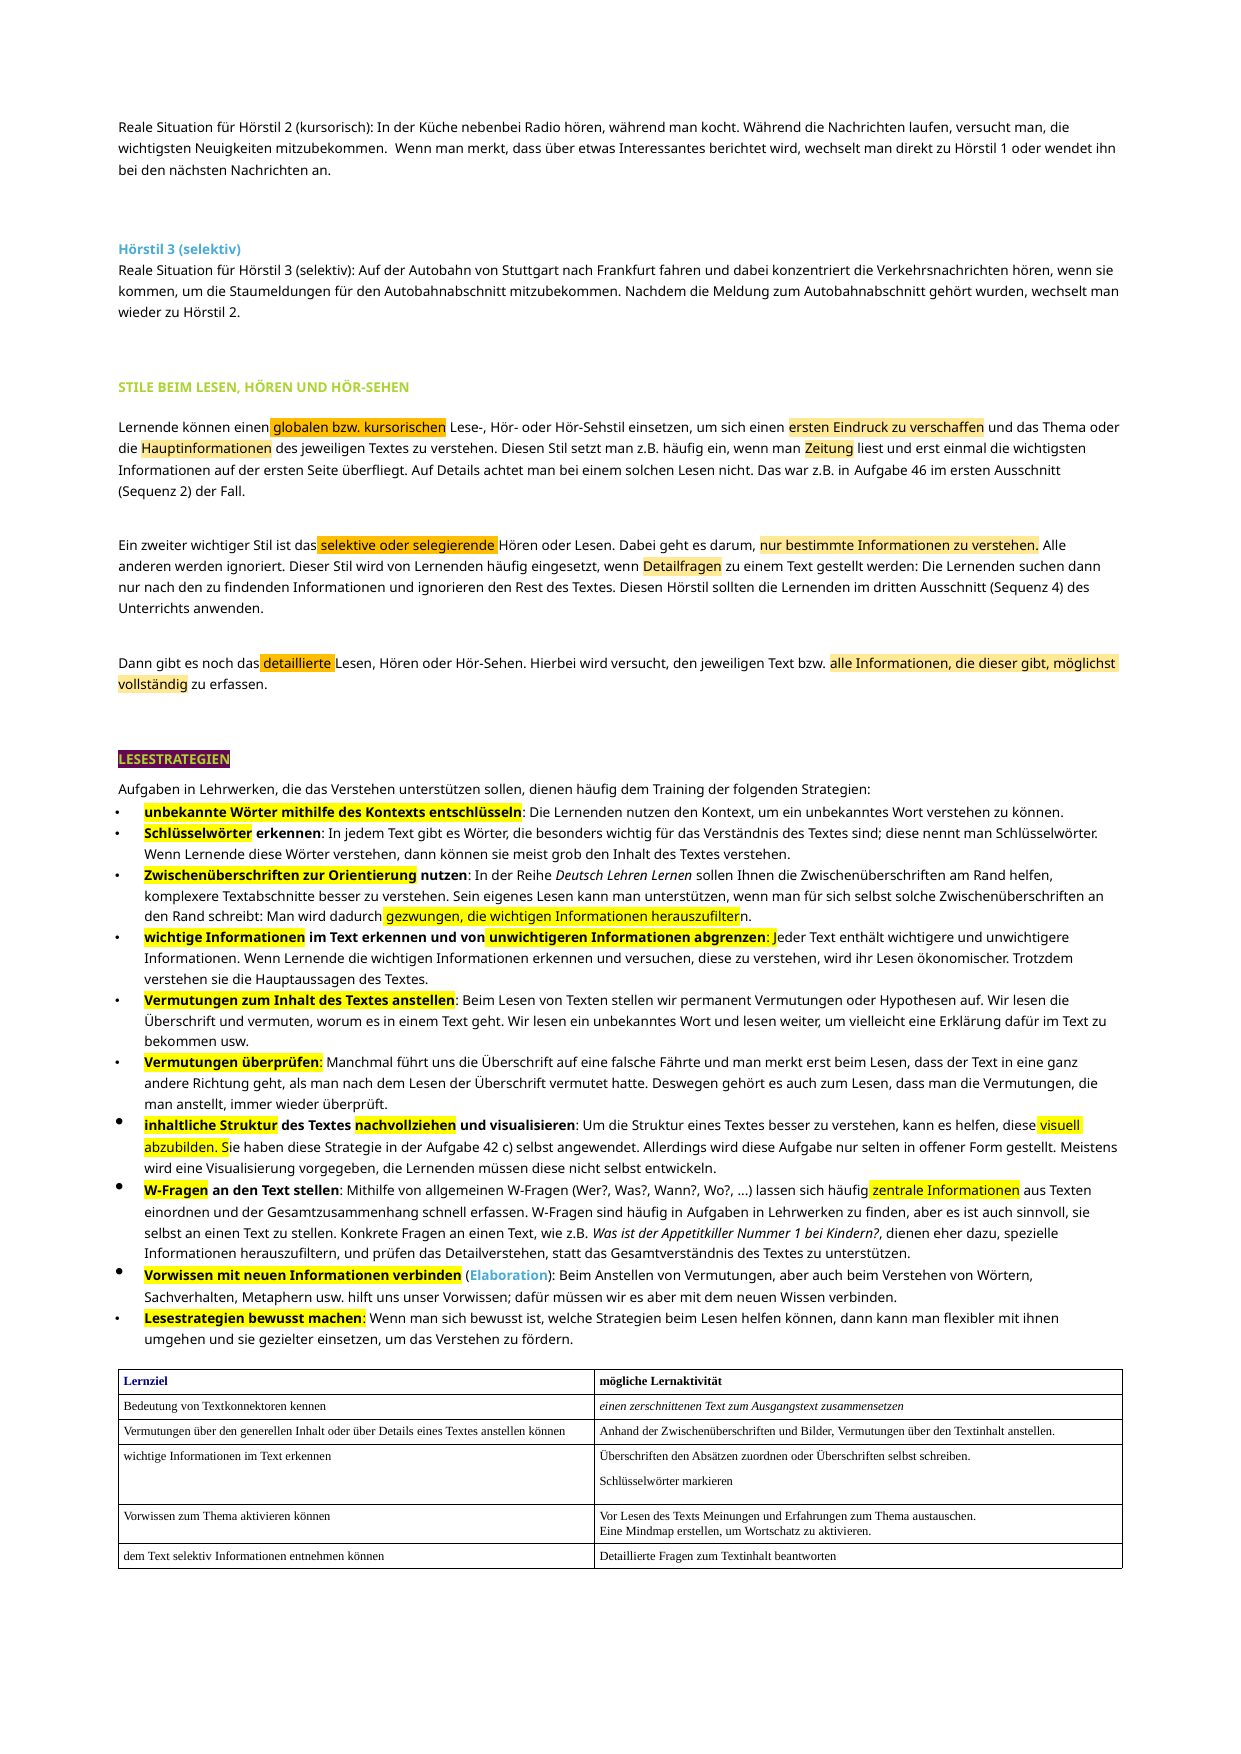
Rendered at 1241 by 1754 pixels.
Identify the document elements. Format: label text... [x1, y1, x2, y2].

table_cell einen zerschnittenen Text zum Ausgangstext zusammensetzen [595, 1395, 1122, 1419]
text Hörstil 3 (selektiv) [118, 239, 1122, 258]
table_cell Detaillierte Fragen zum Textinhalt beantworten [595, 1544, 1122, 1568]
table_cell Vorwissen zum Thema aktivieren können [119, 1505, 594, 1543]
table_cell Anhand der Zwischenüberschriften und Bilder, Vermutungen über den Textinhalt anstellen. [595, 1420, 1122, 1443]
list Zwischenüberschriften zur Orientierung nutzen: In der Reihe Deutsch Lehren Lernen sollen Ihnen die Zwischenüberschriften am Rand helfen, komplexere Textabschnitte besser zu verstehen. Sein eigenes Lesen kann man unterstützen, wenn man für sich selbst solche Zwischenüberschriften an den Rand schreibt: Man wird dadurch gezwungen, die wichtigen Informationen herauszufiltern. [118, 863, 1122, 926]
list Vermutungen zum Inhalt des Textes anstellen: Beim Lesen von Texten stellen wir permanent Vermutungen oder Hypothesen auf. Wir lesen die Überschrift und vermuten, worum es in einem Text geht. Wir lesen ein unbekanntes Wort und lesen weiter, um vielleicht eine Erklärung dafür im Text zu bekommen usw. [118, 988, 1122, 1051]
text Dann gibt es noch das detaillierte Lesen, Hören oder Hör-Sehen. Hierbei wird versucht, den jeweiligen Text bzw. alle Informationen, die dieser gibt, möglichst vollständig zu erfassen. [118, 653, 1122, 693]
table_cell Überschriften den Absätzen zuordnen oder Überschriften selbst schreiben. Schlüsselwörter markieren [595, 1445, 1122, 1504]
subtitle STILE BEIM LESEN, HÖREN UND HÖR-SEHEN [118, 378, 1122, 396]
text Lernende können einen globalen bzw. kursorischen Lese-, Hör- oder Hör-Sehstil einsetzen, um sich einen ersten Eindruck zu verschaffen und das Thema oder die Hauptinformationen des jeweiligen Textes zu verstehen. Diesen Stil setzt man z.B. häufig ein, wenn man Zeitung liest und erst einmal die wichtigsten Informationen auf der ersten Seite überfliegt. Auf Details achtet man bei einem solchen Lesen nicht. Das war z.B. in Aufgabe 46 im ersten Ausschnitt (Sequenz 2) der Fall. [118, 418, 1122, 500]
table_cell wichtige Informationen im Text erkennen [119, 1445, 594, 1504]
table_cell dem Text selektiv Informationen entnehmen können [119, 1544, 594, 1568]
list Lesestrategien bewusst machen: Wenn man sich bewusst ist, welche Strategien beim Lesen helfen können, dann kann man flexibler mit ihnen umgehen und sie gezielter einsetzen, um das Verstehen zu fördern. [118, 1306, 1122, 1348]
list Vorwissen mit neuen Informationen verbinden (Elaboration): Beim Anstellen von Vermutungen, aber auch beim Verstehen von Wörtern, Sachverhalten, Metaphern usw. hilft uns unser Vorwissen; dafür müssen wir es aber mit dem neuen Wissen verbinden. [118, 1263, 1122, 1306]
text Reale Situation für Hörstil 2 (kursorisch): In der Küche nebenbei Radio hören, während man kocht. Während die Nachrichten laufen, versucht man, die wichtigsten Neuigkeiten mitzubekommen. Wenn man merkt, dass über etwas Interessantes berichtet wird, wechselt man direkt zu Hörstil 1 oder wendet ihn bei den nächsten Nachrichten an. [118, 118, 1122, 179]
list Schlüsselwörter erkennen: In jedem Text gibt es Wörter, die besonders wichtig für das Verständnis des Textes sind; diese nennt man Schlüsselwörter. Wenn Lernende diese Wörter verstehen, dann können sie meist grob den Inhalt des Textes verstehen. [118, 822, 1122, 863]
list Vermutungen überprüfen: Manchmal führt uns die Überschrift auf eine falsche Fährte und man merkt erst beim Lesen, dass der Text in eine ganz andere Richtung geht, als man nach dem Lesen der Überschrift vermutet hatte. Deswegen gehört es auch zum Lesen, dass man die Vermutungen, die man anstellt, immer wieder überprüft. [118, 1051, 1122, 1113]
list wichtige Informationen im Text erkennen und von unwichtigeren Informationen abgrenzen: Jeder Text enthält wichtigere und unwichtigere Informationen. Wenn Lernende die wichtigen Informationen erkennen und versuchen, diese zu verstehen, wird ihr Lesen ökonomischer. Trotzdem verstehen sie die Hauptaussagen des Textes. [118, 926, 1122, 988]
text Aufgaben in Lehrwerken, die das Verstehen unterstützen sollen, dienen häufig dem Training der folgenden Strategien: [118, 779, 1122, 798]
list unbekannte Wörter mithilfe des Kontexts entschlüsseln: Die Lernenden nutzen den Kontext, um ein unbekanntes Wort verstehen zu können. [118, 801, 1122, 822]
table_cell Bedeutung von Textkonnektoren kennen [119, 1395, 594, 1419]
subtitle LESESTRATEGIEN [118, 750, 1122, 768]
text Reale Situation für Hörstil 3 (selektiv): Auf der Autobahn von Stuttgart nach Frankfurt fahren und dabei konzentriert die Verkehrsnachrichten hören, wenn sie kommen, um die Staumeldungen für den Autobahnabschnitt mitzubekommen. Nachdem die Meldung zum Autobahnabschnitt gehört wurden, wechselt man wieder zu Hörstil 2. [118, 261, 1122, 321]
table_cell Vor Lesen des Texts Meinungen und Erfahrungen zum Thema austauschen. Eine Mindmap erstellen, um Wortschatz zu aktivieren. [595, 1505, 1122, 1543]
text Ein zweiter wichtiger Stil ist das selektive oder selegierende Hören oder Lesen. Dabei geht es darum, nur bestimmte Informationen zu verstehen. Alle anderen werden ignoriert. Dieser Stil wird von Lernenden häufig eingesetzt, wenn Detailfragen zu einem Text gestellt werden: Die Lernenden suchen dann nur nach den zu findenden Informationen und ignorieren den Rest des Textes. Diesen Hörstil sollten die Lernenden im dritten Ausschnitt (Sequenz 4) des Unterrichts anwenden. [118, 536, 1122, 618]
list W-Fragen an den Text stellen: Mithilfe von allgemeinen W-Fragen (Wer?, Was?, Wann?, Wo?, ...) lassen sich häufig zentrale Informationen aus Texten einordnen und der Gesamtzusammenhang schnell erfassen. W-Fragen sind häufig in Aufgaben in Lehrwerken zu finden, aber es ist auch sinnvoll, sie selbst an einen Text zu stellen. Konkrete Fragen an einen Text, wie z.B. Was ist der Appetitkiller Nummer 1 bei Kindern?, dienen eher dazu, spezielle Informationen herauszufiltern, und prüfen das Detailverstehen, statt das Gesamtverständnis des Textes zu unterstützen. [118, 1178, 1122, 1263]
list inhaltliche Struktur des Textes nachvollziehen und visualisieren: Um die Struktur eines Textes besser zu verstehen, kann es helfen, diese visuell abzubilden. Sie haben diese Strategie in der Aufgabe 42 c) selbst angewendet. Allerdings wird diese Aufgabe nur selten in offener Form gestellt. Meistens wird eine Visualisierung vorgegeben, die Lernenden müssen diese nicht selbst entwickeln. [118, 1113, 1122, 1178]
table_header mögliche Lernaktivität [595, 1370, 1122, 1394]
table_cell Vermutungen über den generellen Inhalt oder über Details eines Textes anstellen können [119, 1420, 594, 1443]
table_header Lernziel [119, 1370, 594, 1394]
